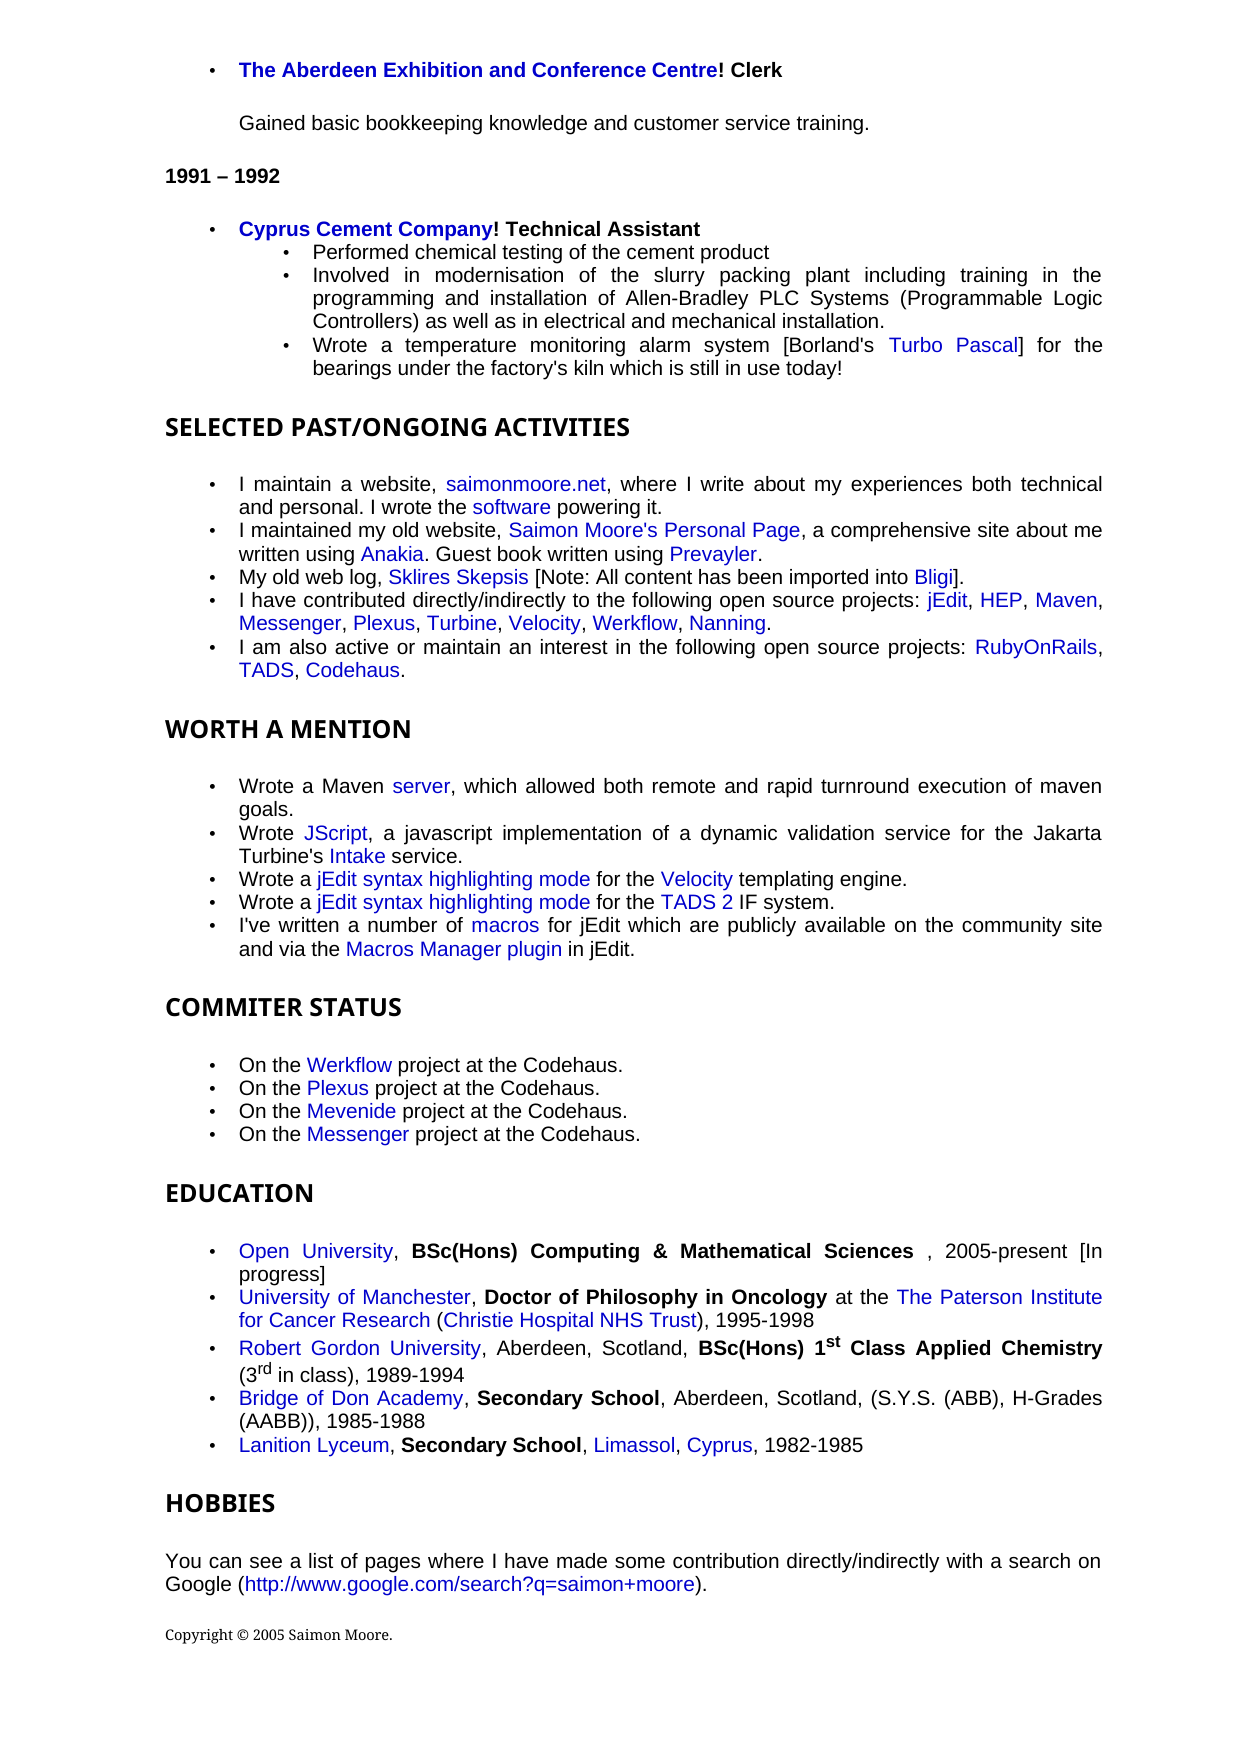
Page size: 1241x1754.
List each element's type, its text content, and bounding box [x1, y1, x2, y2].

list Open University, BSc(Hons) Computing & Mathematical Sciences , 2005-present [In progress] [209, 1239, 1103, 1286]
subtitle EDUCATION [165, 1176, 1103, 1210]
list Wrote a temperature monitoring alarm system [Borland's Turbo Pascal] for the bearings under the factory's kiln which is still in use today! [283, 333, 1103, 380]
list Cyprus Cement Company! Technical Assistant [209, 217, 1103, 240]
list On the Werkflow project at the Codehaus. [209, 1053, 1103, 1077]
list Lanition Lyceum, Secondary School, Limassol, Cyprus, 1982-1985 [209, 1433, 1103, 1456]
list I've written a number of macros for jEdit which are publicly available on the community site and via the Macros Manager plugin in jEdit. [209, 914, 1103, 961]
list Wrote a Maven server, which allowed both remote and rapid turnround execution of maven goals. [209, 775, 1103, 821]
list My old web log, Sklires Skepsis [Note: All content has been imported into Bligi]. [209, 566, 1103, 589]
text 1991 – 1992 [165, 164, 1103, 188]
list I maintain a website, saimonmoore.net, where I write about my experiences both technical and personal. I wrote the software powering it. [209, 473, 1103, 519]
list Wrote a jEdit syntax highlighting mode for the TADS 2 IF system. [209, 891, 1103, 914]
subtitle COMMITER STATUS [165, 990, 1103, 1024]
list Robert Gordon University, Aberdeen, Scotland, BSc(Hons) 1st Class Applied Chemistry (3rd in class), 1989-1994 [209, 1332, 1103, 1387]
list On the Messenger project at the Codehaus. [209, 1123, 1103, 1146]
text You can see a list of pages where I have made some contribution directly/indirectly with a search on Google (http://www.google.com/search?q=saimon+moore). [165, 1549, 1103, 1596]
subtitle HOBBIES [165, 1486, 1103, 1520]
list I maintained my old website, Saimon Moore's Personal Page, a comprehensive site about me written using Anakia. Guest book written using Prevayler. [209, 519, 1103, 566]
list Involved in modernisation of the slurry packing plant including training in the programming and installation of Allen-Bradley PLC Systems (Programmable Logic Controllers) as well as in electrical and mechanical installation. [283, 264, 1103, 333]
list University of Manchester, Doctor of Philosophy in Oncology at the The Paterson Institute for Cancer Research (Christie Hospital NHS Trust), 1995-1998 [209, 1286, 1103, 1332]
list I have contributed directly/indirectly to the following open source projects: jEdit, HEP, Maven, Messenger, Plexus, Turbine, Velocity, Werkflow, Nanning. [209, 589, 1103, 635]
list On the Mevenide project at the Codehaus. [209, 1100, 1103, 1123]
list Wrote a jEdit syntax highlighting mode for the Velocity templating engine. [209, 868, 1103, 891]
list Wrote JScript, a javascript implementation of a dynamic validation service for the Jakarta Turbine's Intake service. [209, 821, 1103, 868]
subtitle SELECTED PAST/ONGOING ACTIVITIES [165, 409, 1103, 443]
list I am also active or maintain an interest in the following open source projects: RubyOnRails, TADS, Codehaus. [209, 635, 1103, 682]
list Gained basic bookkeeping knowledge and customer service training. [209, 112, 1103, 135]
list The Aberdeen Exhibition and Conference Centre! Clerk [209, 59, 1103, 82]
text Copyright © 2005 Saimon Moore. [165, 1625, 1103, 1645]
list Bridge of Don Academy, Secondary School, Aberdeen, Scotland, (S.Y.S. (ABB), H-Grades (AABB)), 1985-1988 [209, 1387, 1103, 1433]
list Performed chemical testing of the cement product [283, 240, 1103, 264]
list On the Plexus project at the Codehaus. [209, 1077, 1103, 1100]
subtitle WORTH A MENTION [165, 711, 1103, 745]
